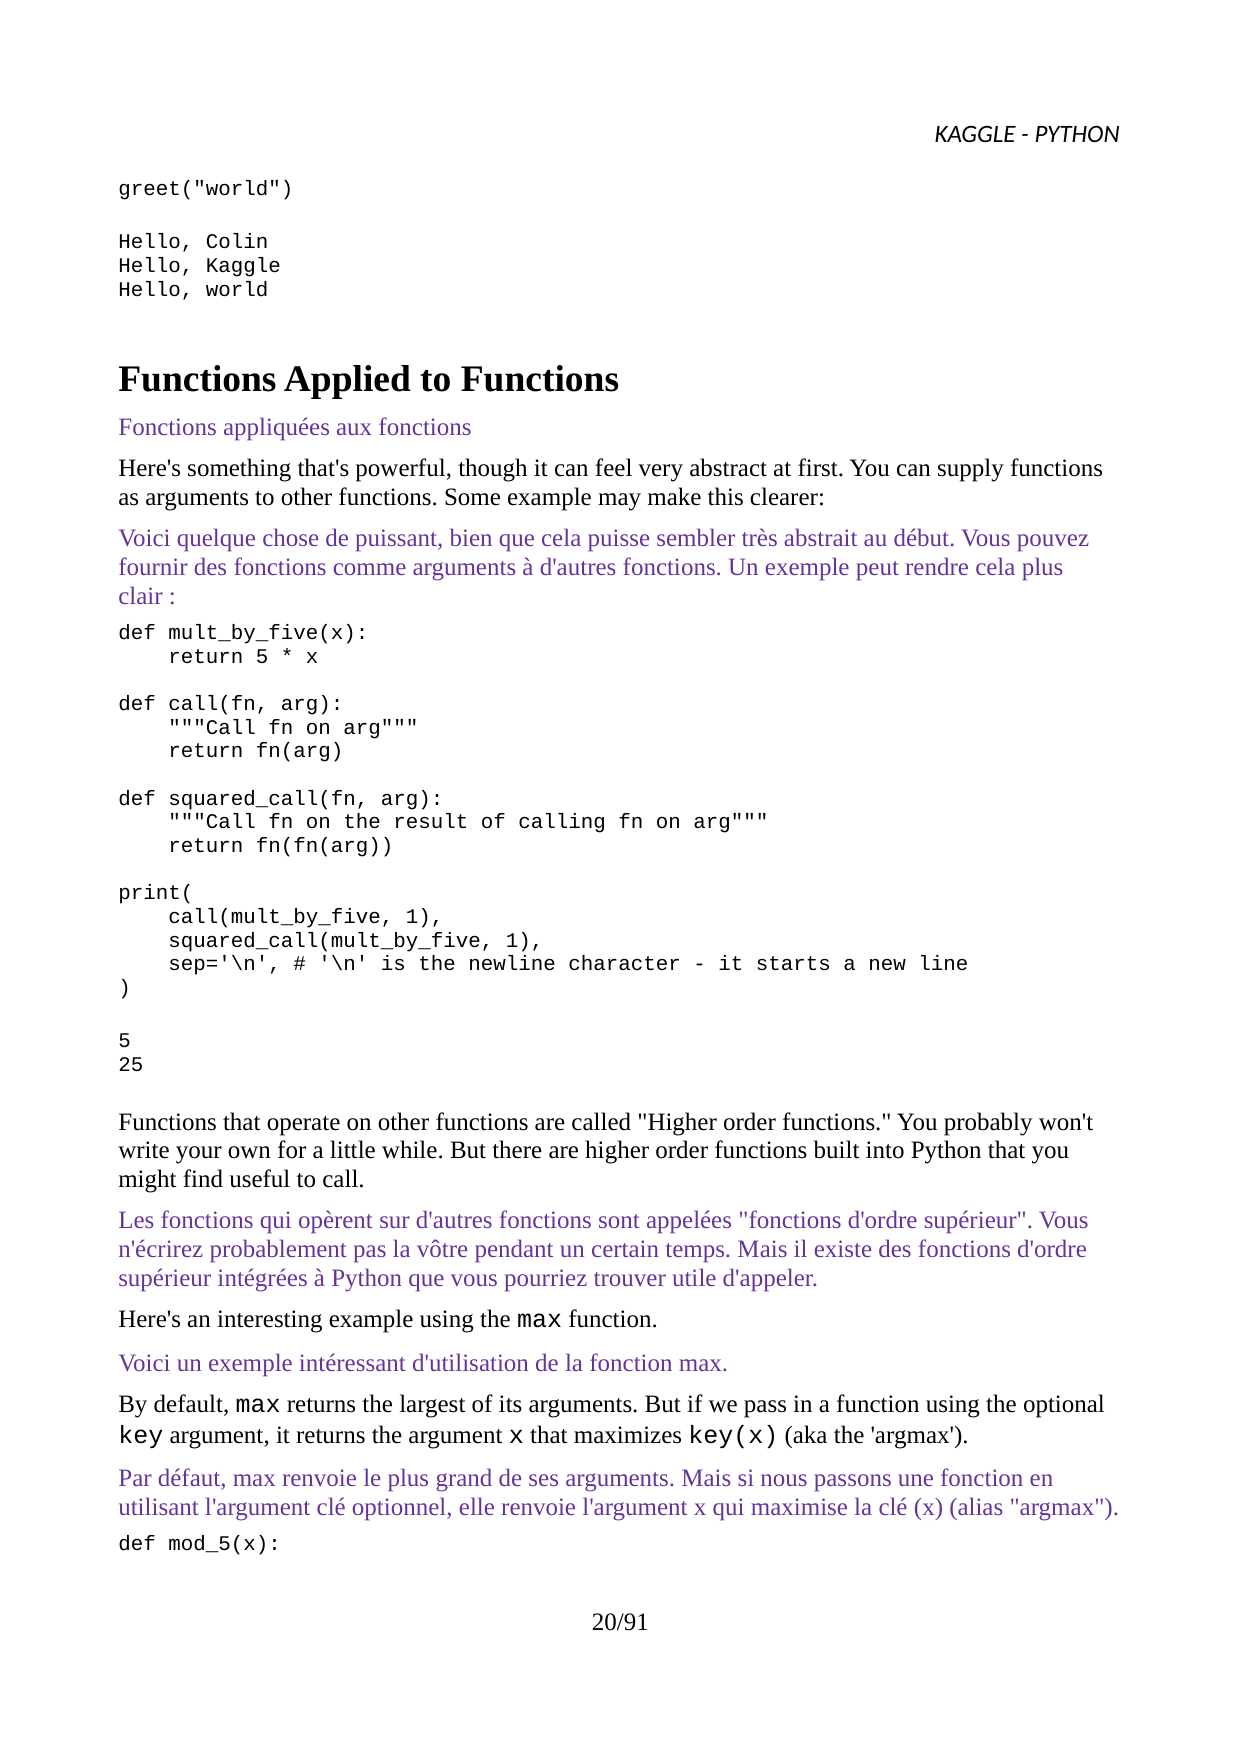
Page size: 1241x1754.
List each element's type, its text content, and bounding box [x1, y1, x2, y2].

text def squared_call(fn, arg): [118, 788, 1122, 811]
text Les fonctions qui opèrent sur d'autres fonctions sont appelées "fonctions d'ordre supérieur". Vous n'écrirez probablement pas la vôtre pendant un certain temps. Mais il existe des fonctions d'ordre supérieur intégrées à Python que vous pourriez trouver utile d'appeler. [118, 1206, 1122, 1292]
text return 5 * x [118, 646, 1122, 669]
text def call(fn, arg): [118, 693, 1122, 717]
text Fonctions appliquées aux fonctions [118, 412, 1122, 441]
text ) [118, 977, 1122, 1001]
text """Call fn on the result of calling fn on arg""" [118, 811, 1122, 835]
text return fn(arg) [118, 741, 1122, 764]
text Here's an interesting example using the max function. [118, 1304, 1122, 1335]
text Hello, Colin [118, 231, 1122, 255]
text 5 [118, 1030, 1122, 1054]
text return fn(fn(arg)) [118, 835, 1122, 859]
text def mod_5(x): [118, 1533, 1122, 1557]
text Here's something that's powerful, though it can feel very abstract at first. You can supply functions as arguments to other functions. Some example may make this clearer: [118, 453, 1122, 511]
text sep='\n', # '\n' is the newline character - it starts a new line [118, 953, 1122, 977]
text 25 [118, 1054, 1122, 1077]
text Voici quelque chose de puissant, bien que cela puisse sembler très abstrait au début. Vous pouvez fournir des fonctions comme arguments à d'autres fonctions. Un exemple peut rendre cela plus clair : [118, 523, 1122, 610]
text greet("world") [118, 178, 1122, 202]
text Voici un exemple intéressant d'utilisation de la fonction max. [118, 1348, 1122, 1376]
text Hello, world [118, 278, 1122, 302]
subtitle Functions Applied to Functions [118, 357, 1122, 400]
text Hello, Kaggle [118, 255, 1122, 278]
text Functions that operate on other functions are called "Higher order functions." You probably won't write your own for a little while. But there are higher order functions built into Python that you might find useful to call. [118, 1107, 1122, 1193]
text Par défaut, max renvoie le plus grand de ses arguments. Mais si nous passons une fonction en utilisant l'argument clé optionnel, elle renvoie l'argument x qui maximise la clé (x) (alias "argmax"). [118, 1463, 1122, 1521]
text squared_call(mult_by_five, 1), [118, 930, 1122, 953]
text By default, max returns the largest of its arguments. But if we pass in a function using the optional key argument, it returns the argument x that maximizes key(x) (aka the 'argmax'). [118, 1389, 1122, 1451]
text def mult_by_five(x): [118, 622, 1122, 646]
text call(mult_by_five, 1), [118, 906, 1122, 930]
text """Call fn on arg""" [118, 717, 1122, 741]
text print( [118, 882, 1122, 906]
